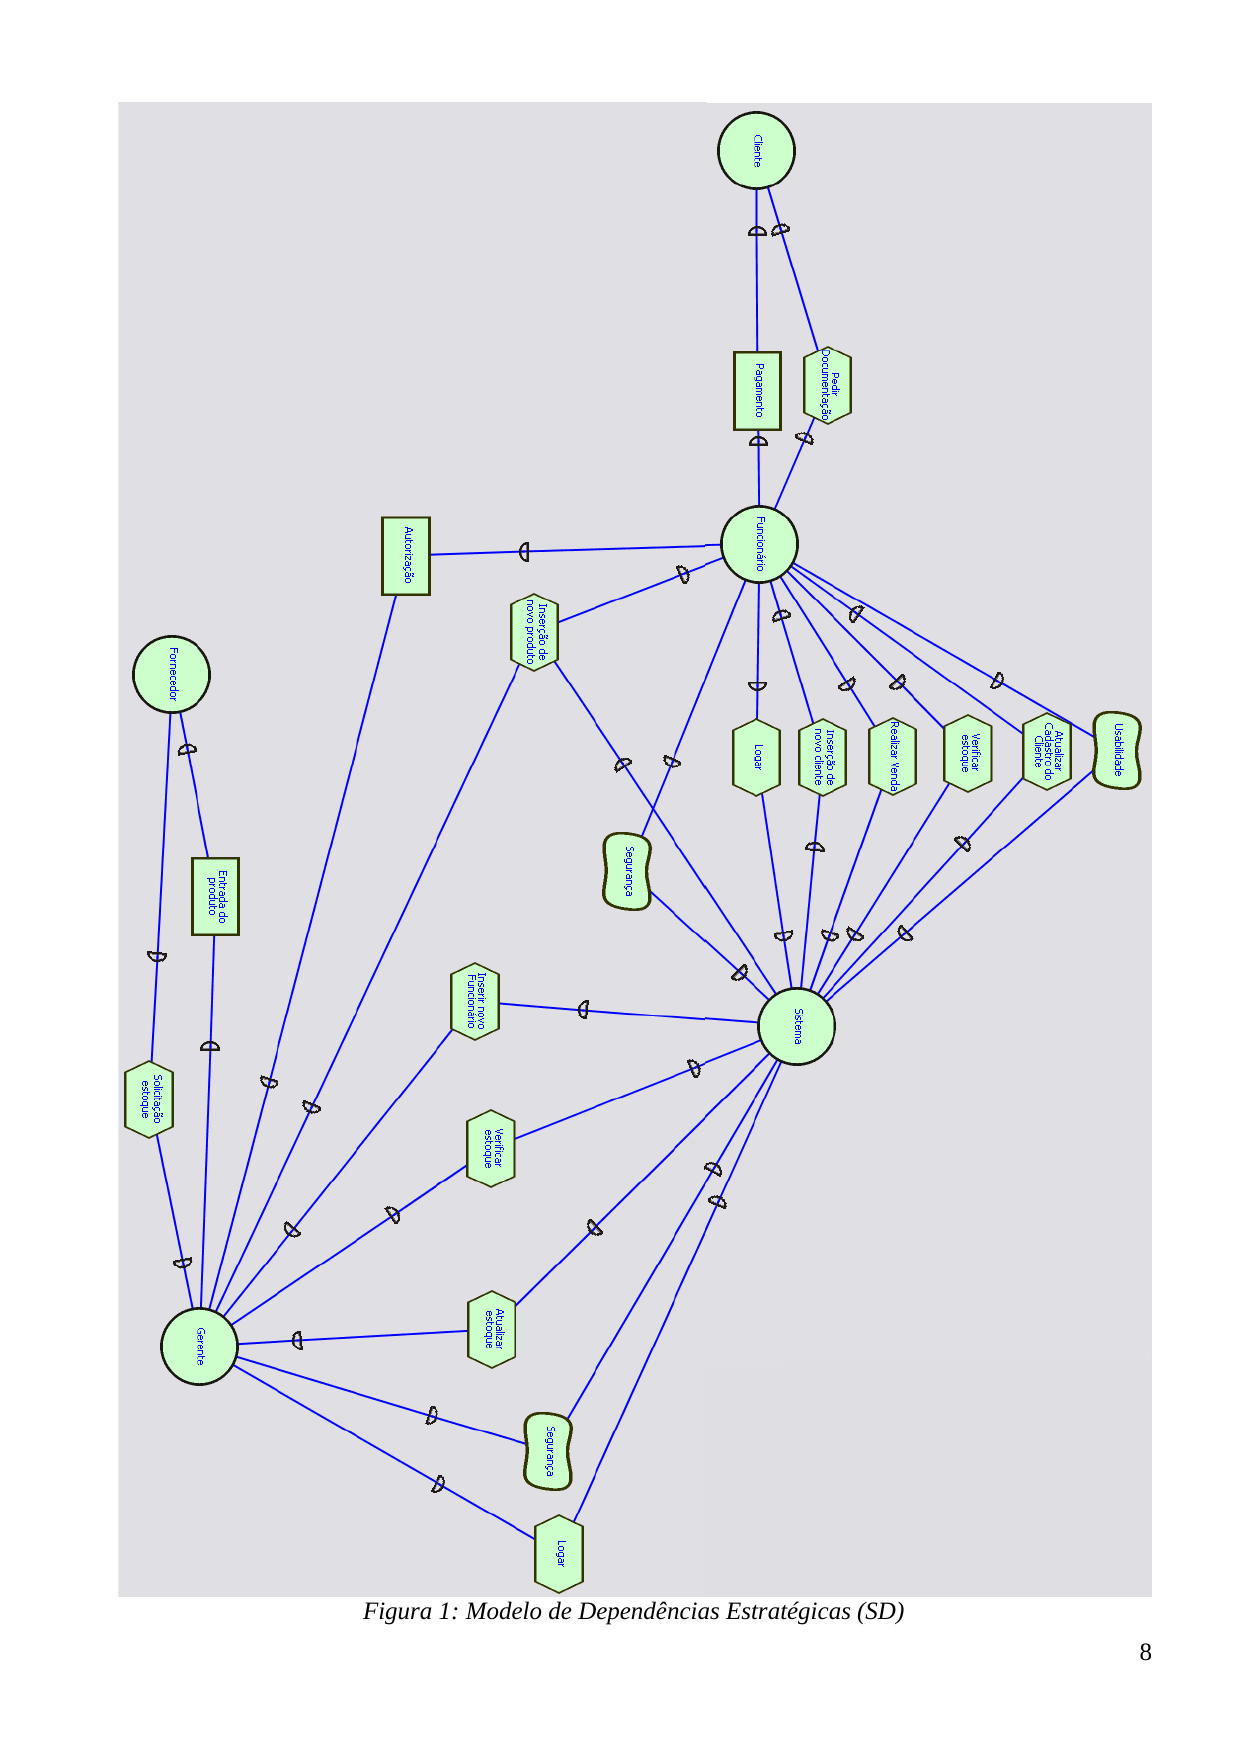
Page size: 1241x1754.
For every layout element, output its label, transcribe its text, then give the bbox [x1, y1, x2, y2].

text Figura 1: Modelo de Dependências Estratégicas (SD) [118, 1597, 1152, 1625]
picture [118, 102, 1152, 1597]
